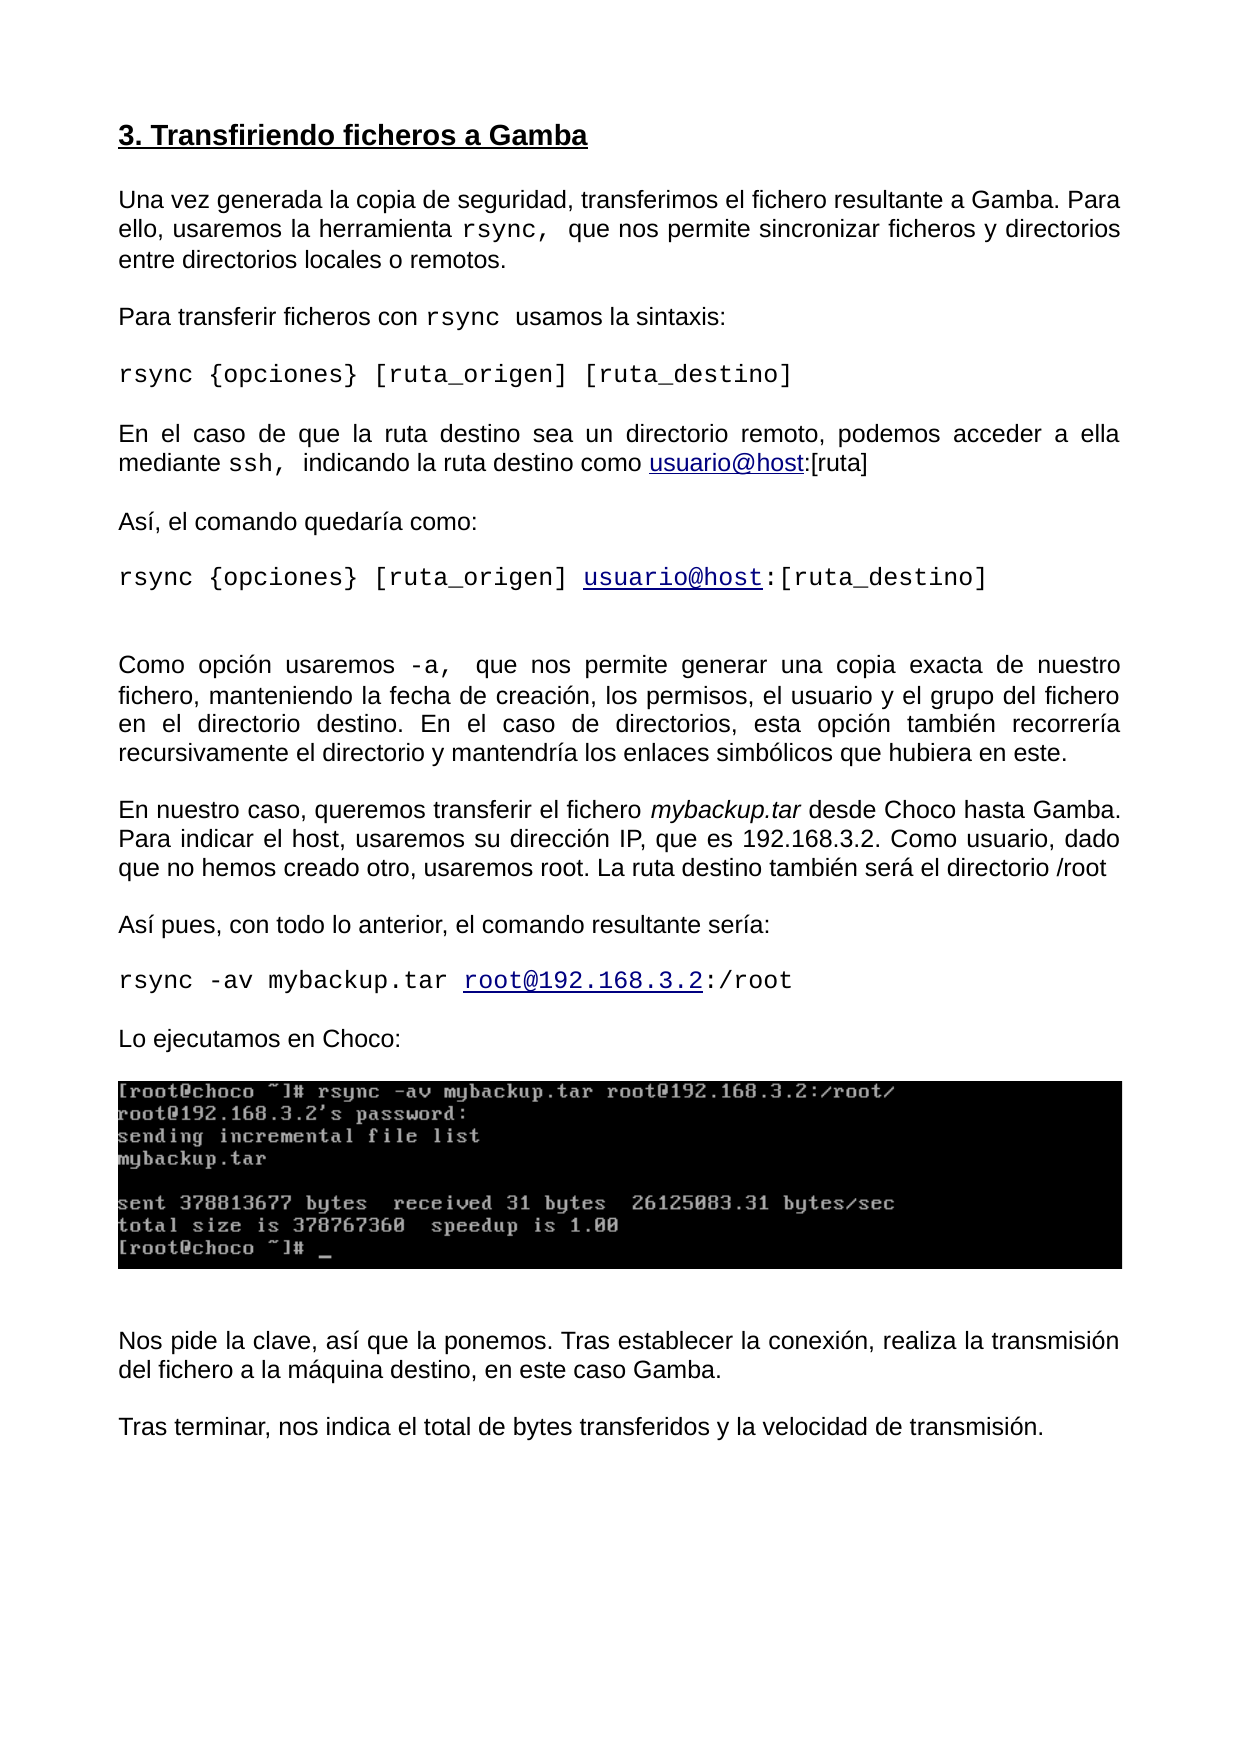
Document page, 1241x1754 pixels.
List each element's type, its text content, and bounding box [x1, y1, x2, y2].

text rsync {opciones} [ruta_origen] usuario@host:[ruta_destino] [118, 565, 1122, 593]
text rsync -av mybackup.tar root@192.168.3.2:/root [118, 968, 1122, 996]
text Tras terminar, nos indica el total de bytes transferidos y la velocidad de transmisión. [118, 1412, 1122, 1441]
text Nos pide la clave, así que la ponemos. Tras establecer la conexión, realiza la transmisión del fichero a la máquina destino, en este caso Gamba. [118, 1326, 1122, 1383]
text Así, el comando quedaría como: [118, 507, 1122, 536]
text Como opción usaremos -a, que nos permite generar una copia exacta de nuestro fichero, manteniendo la fecha de creación, los permisos, el usuario y el grupo del fichero en el directorio destino. En el caso de directorios, esta opción también recorrería recursivamente el directorio y mantendría los enlaces simbólicos que hubiera en este. [118, 650, 1122, 767]
text En el caso de que la ruta destino sea un directorio remoto, podemos acceder a ella mediante ssh, indicando la ruta destino como usuario@host:[ruta] [118, 419, 1122, 478]
text Para transferir ficheros con rsync usamos la sintaxis: [118, 302, 1122, 333]
text rsync {opciones} [ruta_origen] [ruta_destino] [118, 362, 1122, 390]
picture [118, 1081, 1123, 1269]
text 3. Transfiriendo ficheros a Gamba [118, 118, 1122, 152]
text Así pues, con todo lo anterior, el comando resultante sería: [118, 910, 1122, 939]
text Lo ejecutamos en Choco: [118, 1024, 1122, 1053]
text Una vez generada la copia de seguridad, transferimos el fichero resultante a Gamba. Para ello, usaremos la herramienta rsync, que nos permite sincronizar ficheros y directorios entre directorios locales o remotos. [118, 185, 1122, 274]
text En nuestro caso, queremos transferir el fichero mybackup.tar desde Choco hasta Gamba. Para indicar el host, usaremos su dirección IP, que es 192.168.3.2. Como usuario, dado que no hemos creado otro, usaremos root. La ruta destino también será el directorio /root [118, 795, 1122, 881]
